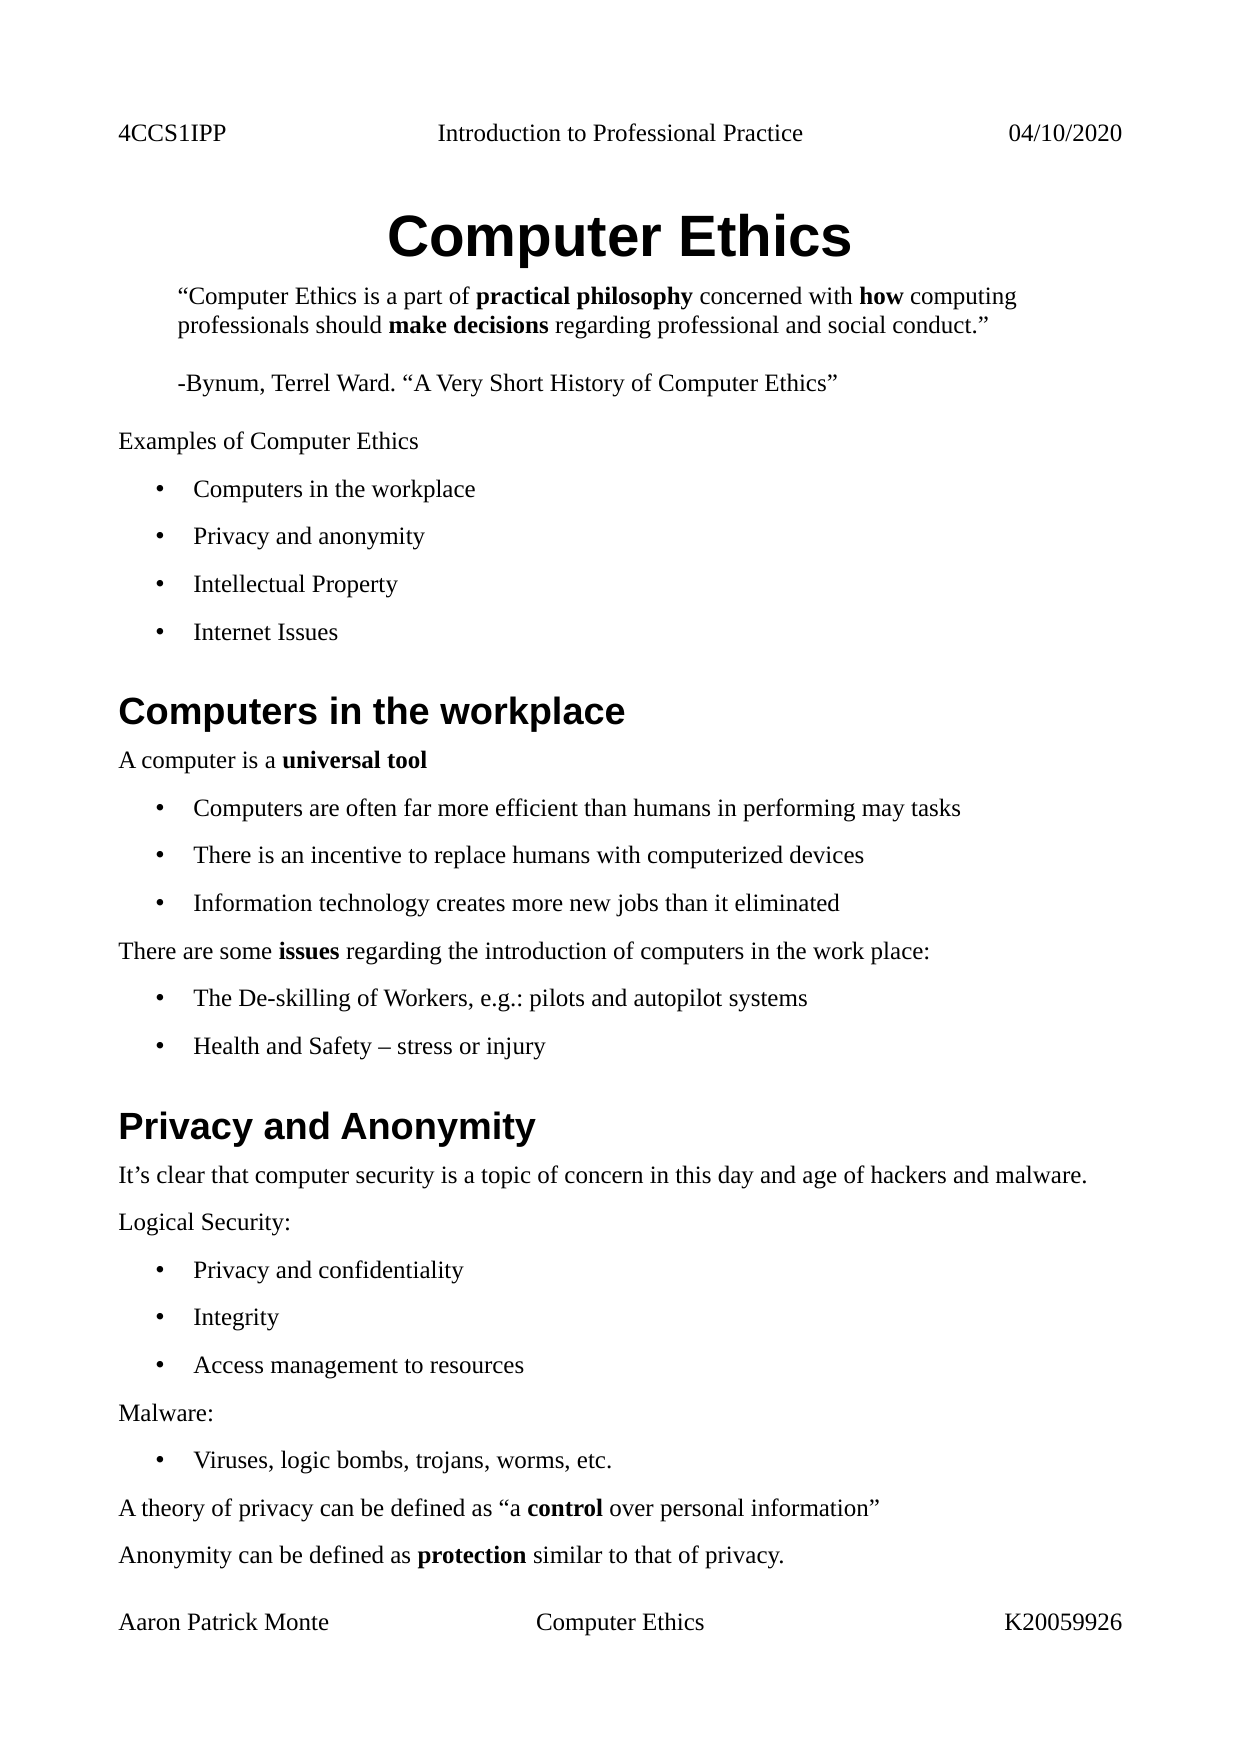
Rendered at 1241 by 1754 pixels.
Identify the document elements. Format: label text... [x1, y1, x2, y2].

list Health and Safety – stress or injury [156, 1031, 1122, 1060]
list Internet Issues [156, 617, 1122, 645]
list Access management to resources [156, 1350, 1122, 1379]
title Computer Ethics [118, 201, 1122, 268]
list Viruses, logic bombs, trojans, worms, etc. [156, 1445, 1122, 1474]
list Computers in the workplace [156, 474, 1122, 502]
text Examples of Computer Ethics [118, 426, 1122, 455]
list Intellectual Property [156, 569, 1122, 598]
list Privacy and confidentiality [156, 1255, 1122, 1284]
list The De-skilling of Workers, e.g.: pilots and autopilot systems [156, 983, 1122, 1012]
list Integrity [156, 1302, 1122, 1331]
list There is an incentive to replace humans with computerized devices [156, 841, 1122, 869]
list Computers are often far more efficient than humans in performing may tasks [156, 793, 1122, 822]
text Anonymity can be defined as protection similar to that of privacy. [118, 1541, 1122, 1569]
text Logical Security: [118, 1207, 1122, 1236]
text A theory of privacy can be defined as “a control over personal information” [118, 1493, 1122, 1522]
text -Bynum, Terrel Ward. “A Very Short History of Computer Ethics” [177, 368, 1063, 397]
text Malware: [118, 1398, 1122, 1426]
list Information technology creates more new jobs than it eliminated [156, 888, 1122, 917]
text A computer is a universal tool [118, 745, 1122, 774]
list Privacy and anonymity [156, 521, 1122, 550]
subtitle Computers in the workplace [118, 689, 1122, 733]
subtitle Privacy and Anonymity [118, 1103, 1122, 1147]
text It’s clear that computer security is a topic of concern in this day and age of hackers and malware. [118, 1160, 1122, 1188]
text There are some issues regarding the introduction of computers in the work place: [118, 936, 1122, 964]
text “Computer Ethics is a part of practical philosophy concerned with how computing professionals should make decisions regarding professional and social conduct.” [177, 281, 1063, 338]
